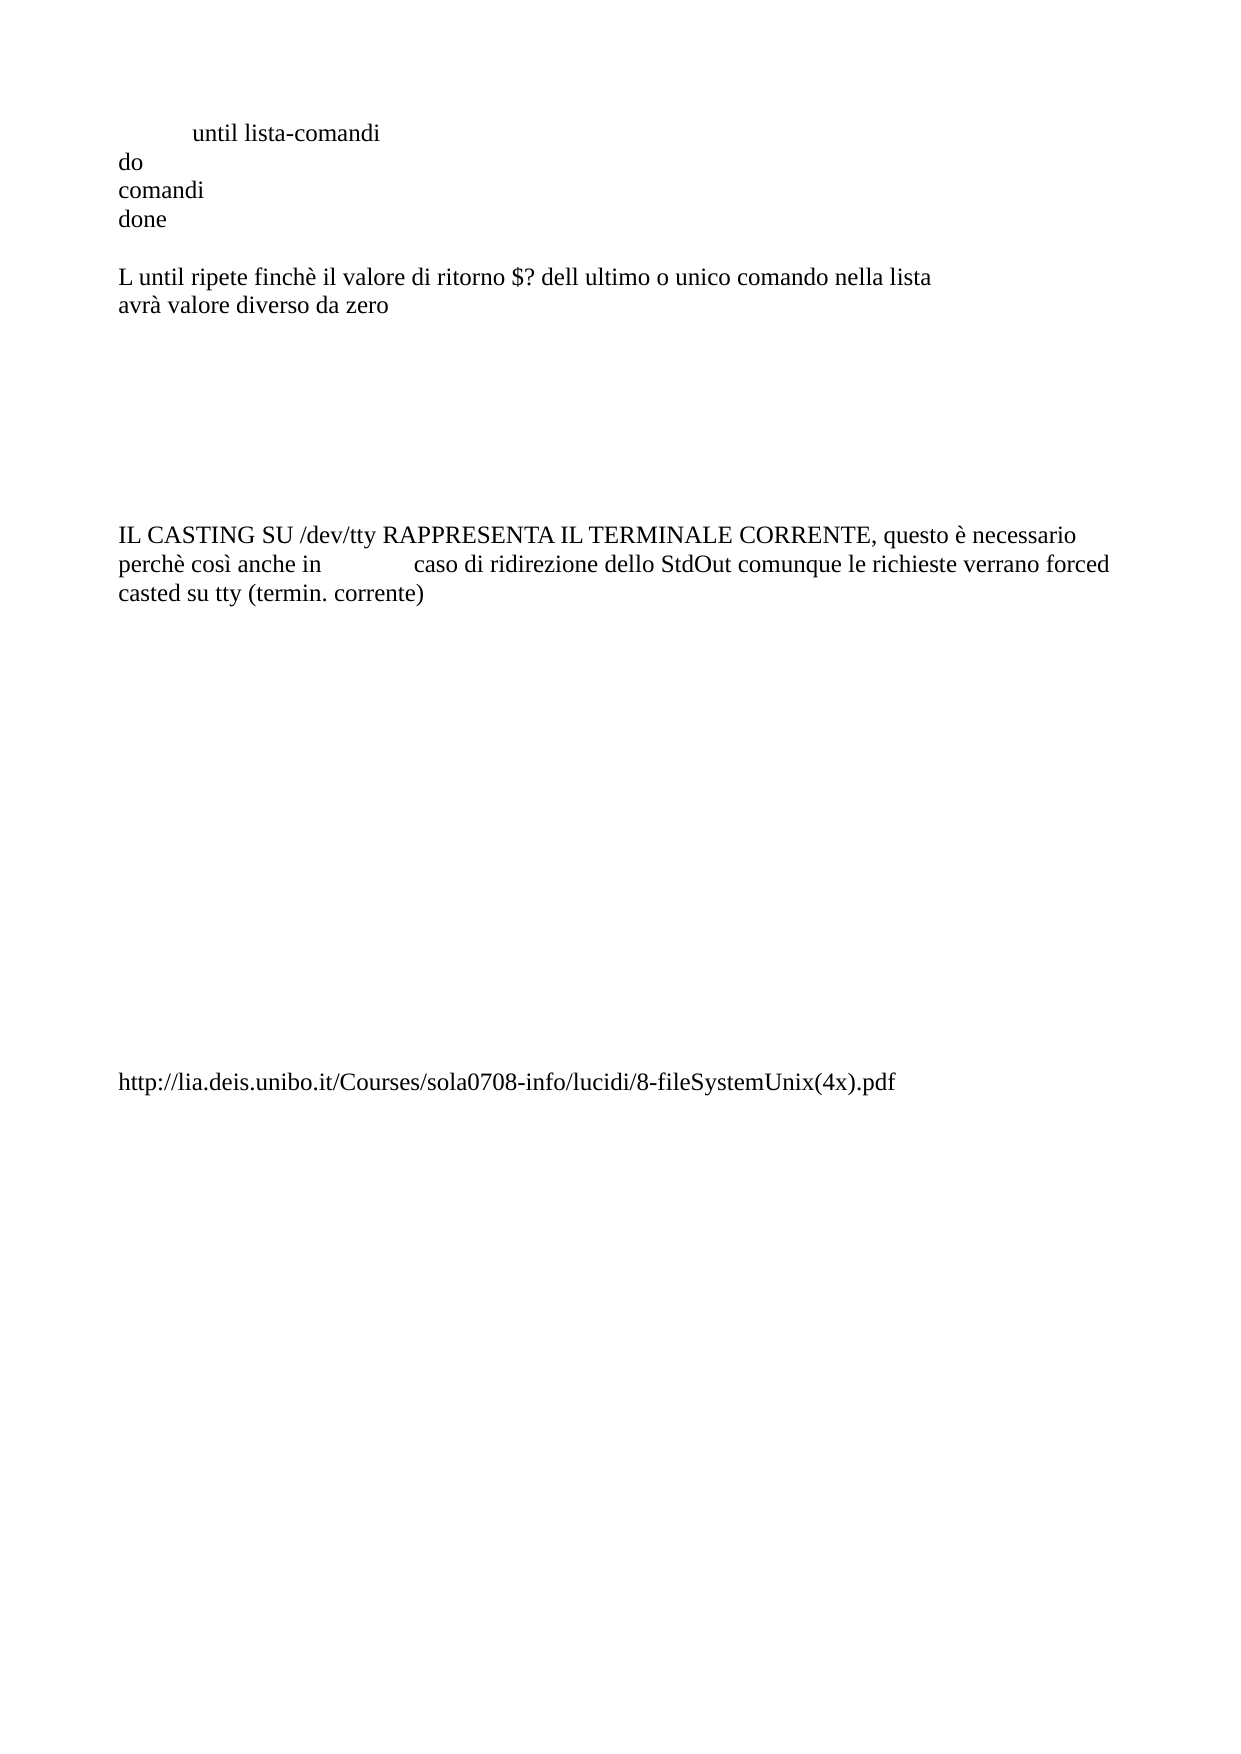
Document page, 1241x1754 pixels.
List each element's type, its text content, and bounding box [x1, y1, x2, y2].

text done [118, 204, 1122, 233]
text L until ripete finchè il valore di ritorno $? dell ultimo o unico comando nella lista [118, 262, 1122, 291]
text IL CASTING SU /dev/tty RAPPRESENTA IL TERMINALE CORRENTE, questo è necessario perchè così anche in caso di ridirezione dello StdOut comunque le richieste verrano forced casted su tty (termin. corrente) [118, 521, 1122, 607]
text http://lia.deis.unibo.it/Courses/sola0708-info/lucidi/8-fileSystemUnix(4x).pdf [118, 1067, 1122, 1096]
text do [118, 147, 1122, 176]
text avrà valore diverso da zero [118, 291, 1122, 319]
text comandi [118, 176, 1122, 204]
text until lista-comandi [118, 118, 1122, 147]
